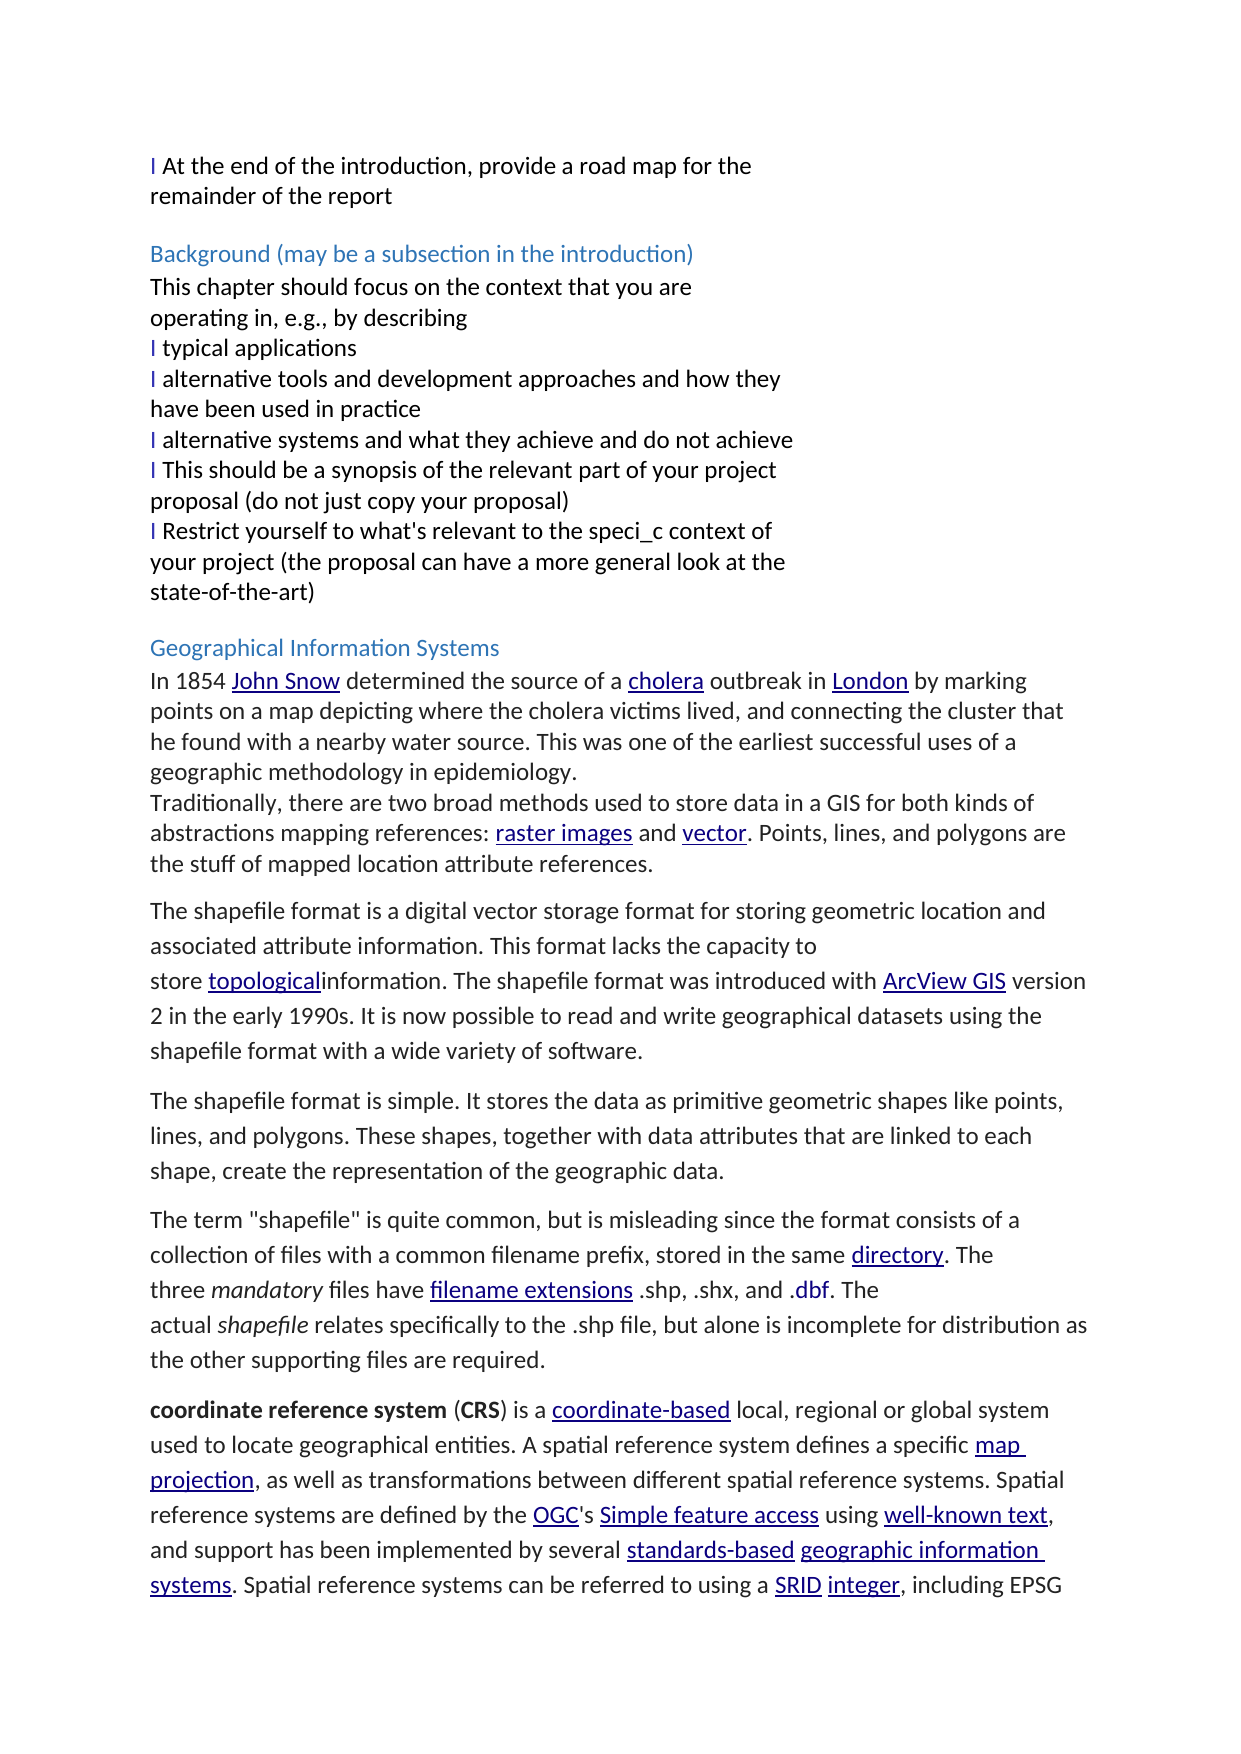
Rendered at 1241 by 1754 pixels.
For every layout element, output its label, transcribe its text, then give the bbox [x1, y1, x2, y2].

text proposal (do not just copy your proposal) [150, 485, 1090, 516]
text I alternative systems and what they achieve and do not achieve [150, 424, 1090, 454]
text I At the end of the introduction, provide a road map for the [150, 150, 1090, 181]
text coordinate reference system (CRS) is a coordinate-based local, regional or global system used to locate geographical entities. A spatial reference system defines a specific map projection, as well as transformations between different spatial reference systems. Spatial reference systems are defined by the OGC's Simple feature access using well-known text, and support has been implemented by several standards-based geographic information systems. Spatial reference systems can be referred to using a SRID integer, including EPSG [150, 1394, 1090, 1599]
text I typical applications [150, 332, 1090, 363]
text operating in, e.g., by describing [150, 302, 1090, 332]
text The term "shapefile" is quite common, but is misleading since the format consists of a collection of files with a common filename prefix, stored in the same directory. The three mandatory files have filename extensions .shp, .shx, and .dbf. The actual shapefile relates specifically to the .shp file, but alone is incomplete for distribution as the other supporting files are required. [150, 1204, 1090, 1375]
subtitle Background (may be a subsection in the introduction) [150, 238, 1090, 269]
text Traditionally, there are two broad methods used to store data in a GIS for both kinds of abstractions mapping references: raster images and vector. Points, lines, and polygons are the stuff of mapped location attribute references. [150, 787, 1090, 879]
text remainder of the report [150, 181, 1090, 211]
text The shapefile format is a digital vector storage format for storing geometric location and associated attribute information. This format lacks the capacity to store topologicalinformation. The shapefile format was introduced with ArcView GIS version 2 in the early 1990s. It is now possible to read and write geographical datasets using the shapefile format with a wide variety of software. [150, 895, 1090, 1066]
text state-of-the-art) [150, 577, 1090, 607]
text In 1854 John Snow determined the source of a cholera outbreak in London by marking points on a map depicting where the cholera victims lived, and connecting the cluster that he found with a nearby water source. This was one of the earliest successful uses of a geographic methodology in epidemiology. [150, 665, 1090, 787]
text I alternative tools and development approaches and how they [150, 363, 1090, 393]
text This chapter should focus on the context that you are [150, 271, 1090, 302]
text have been used in practice [150, 393, 1090, 424]
text The shapefile format is simple. It stores the data as primitive geometric shapes like points, lines, and polygons. These shapes, together with data attributes that are linked to each shape, create the representation of the geographic data. [150, 1085, 1090, 1185]
text I This should be a synopsis of the relevant part of your project [150, 454, 1090, 485]
subtitle Geographical Information Systems [150, 632, 1090, 663]
text your project (the proposal can have a more general look at the [150, 546, 1090, 577]
text I Restrict yourself to what's relevant to the speci_c context of [150, 516, 1090, 546]
